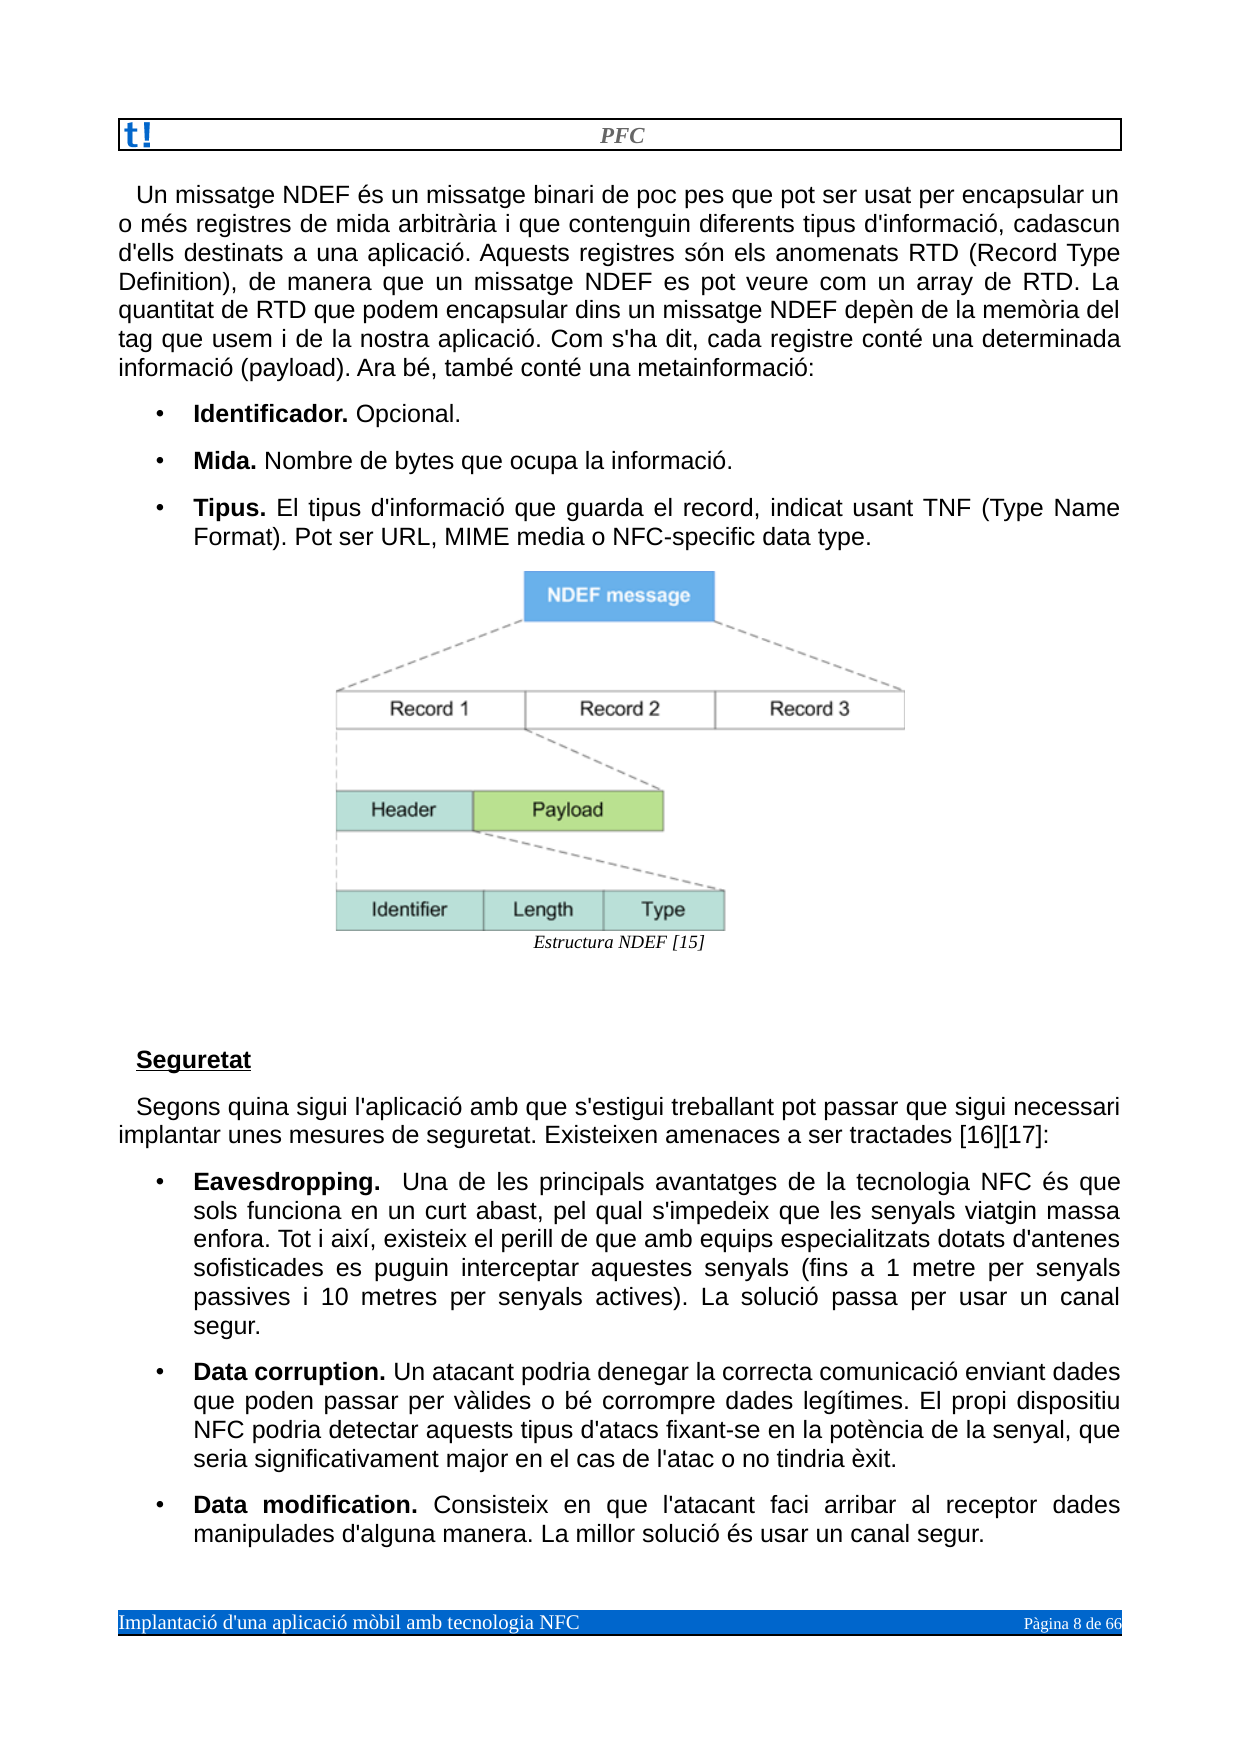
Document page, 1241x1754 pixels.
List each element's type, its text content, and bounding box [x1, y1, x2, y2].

list Data corruption. Un atacant podria denegar la correcta comunicació enviant dades que poden passar per vàlides o bé corrompre dades legítimes. El propi dispositiu NFC podria detectar aquests tipus d'atacs fixant-se en la potència de la senyal, que seria significativament major en el cas de l'atac o no tindria èxit. [156, 1357, 1122, 1472]
list Data modification. Consisteix en que l'atacant faci arribar al receptor dades manipulades d'alguna manera. La millor solució és usar un canal segur. [156, 1490, 1122, 1548]
list Mida. Nombre de bytes que ocupa la informació. [156, 446, 1122, 475]
text Segons quina sigui l'aplicació amb que s'estigui treballant pot passar que sigui necessari implantar unes mesures de seguretat. Existeixen amenaces a ser tractades [16][17]: [118, 1092, 1122, 1149]
picture [123, 121, 151, 148]
text Seguretat [118, 1045, 1122, 1074]
picture [335, 571, 905, 931]
list Tipus. El tipus d'informació que guarda el record, indicat usant TNF (Type Name Format). Pot ser URL, MIME media o NFC-specific data type. [156, 493, 1122, 550]
text Un missatge NDEF és un missatge binari de poc pes que pot ser usat per encapsular un o més registres de mida arbitrària i que contenguin diferents tipus d'informació, cadascun d'ells destinats a una aplicació. Aquests registres són els anomenats RTD (Record Type Definition), de manera que un missatge NDEF es pot veure com un array de RTD. La quantitat de RTD que podem encapsular dins un missatge NDEF depèn de la memòria del tag que usem i de la nostra aplicació. Com s'ha dit, cada registre conté una determinada informació (payload). Ara bé, també conté una metainformació: [118, 181, 1122, 382]
list Eavesdropping. Una de les principals avantatges de la tecnologia NFC és que sols funciona en un curt abast, pel qual s'impedeix que les senyals viatgin massa enfora. Tot i així, existeix el perill de que amb equips especialitzats dotats d'antenes sofisticades es puguin interceptar aquestes senyals (fins a 1 metre per senyals passives i 10 metres per senyals actives). La solució passa per usar un canal segur. [156, 1167, 1122, 1339]
text Estructura NDEF [15] [336, 931, 905, 952]
list Identificador. Opcional. [156, 399, 1122, 428]
